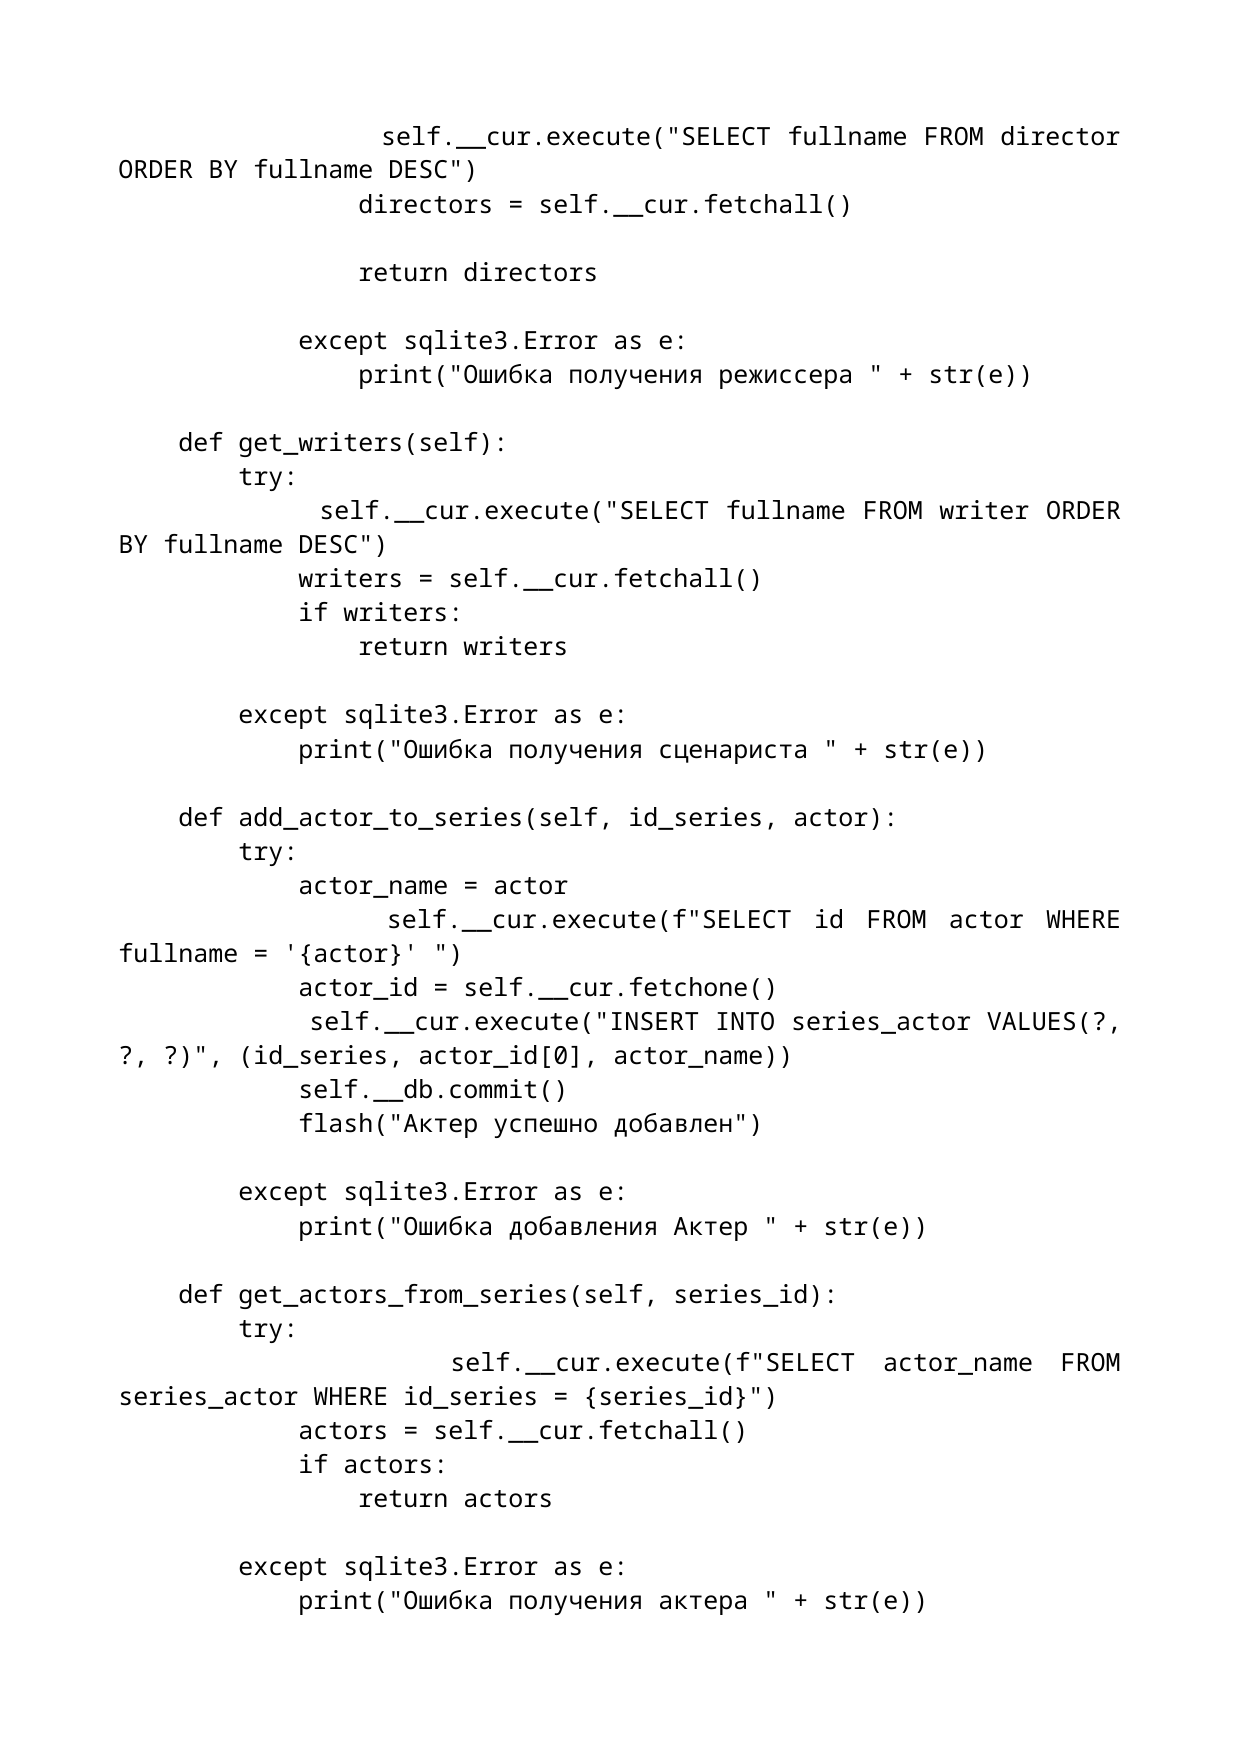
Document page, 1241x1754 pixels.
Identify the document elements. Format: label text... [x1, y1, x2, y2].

text print("Ошибка получения режиссера " + str(e)) [118, 357, 1122, 391]
text self.__db.commit() [118, 1072, 1122, 1106]
text flash("Актер успешно добавлен") [118, 1106, 1122, 1140]
text except sqlite3.Error as e: [118, 1174, 1122, 1208]
text return directors [118, 254, 1122, 288]
text self.__cur.execute(f"SELECT actor_name FROM series_actor WHERE id_series = {series_id}") [118, 1344, 1122, 1412]
text directors = self.__cur.fetchall() [118, 186, 1122, 220]
text except sqlite3.Error as e: [118, 1549, 1122, 1583]
text if actors: [118, 1447, 1122, 1481]
text def get_writers(self): [118, 425, 1122, 459]
text def add_actor_to_series(self, id_series, actor): [118, 799, 1122, 833]
text self.__cur.execute("INSERT INTO series_actor VALUES(?, ?, ?)", (id_series, actor_id[0], actor_name)) [118, 1004, 1122, 1072]
text return writers [118, 629, 1122, 663]
text def get_actors_from_series(self, series_id): [118, 1276, 1122, 1310]
text print("Ошибка получения сценариста " + str(e)) [118, 731, 1122, 765]
text except sqlite3.Error as e: [118, 322, 1122, 357]
text actor_name = actor [118, 867, 1122, 902]
text self.__cur.execute("SELECT fullname FROM writer ORDER BY fullname DESC") [118, 493, 1122, 561]
text try: [118, 459, 1122, 493]
text actors = self.__cur.fetchall() [118, 1412, 1122, 1447]
text return actors [118, 1481, 1122, 1515]
text actor_id = self.__cur.fetchone() [118, 970, 1122, 1004]
text print("Ошибка получения актера " + str(e)) [118, 1583, 1122, 1617]
text try: [118, 1310, 1122, 1344]
text writers = self.__cur.fetchall() [118, 561, 1122, 595]
text print("Ошибка добавления Актер " + str(e)) [118, 1208, 1122, 1242]
text try: [118, 833, 1122, 867]
text self.__cur.execute("SELECT fullname FROM director ORDER BY fullname DESC") [118, 118, 1122, 186]
text self.__cur.execute(f"SELECT id FROM actor WHERE fullname = '{actor}' ") [118, 902, 1122, 970]
text if writers: [118, 595, 1122, 629]
text except sqlite3.Error as e: [118, 697, 1122, 731]
